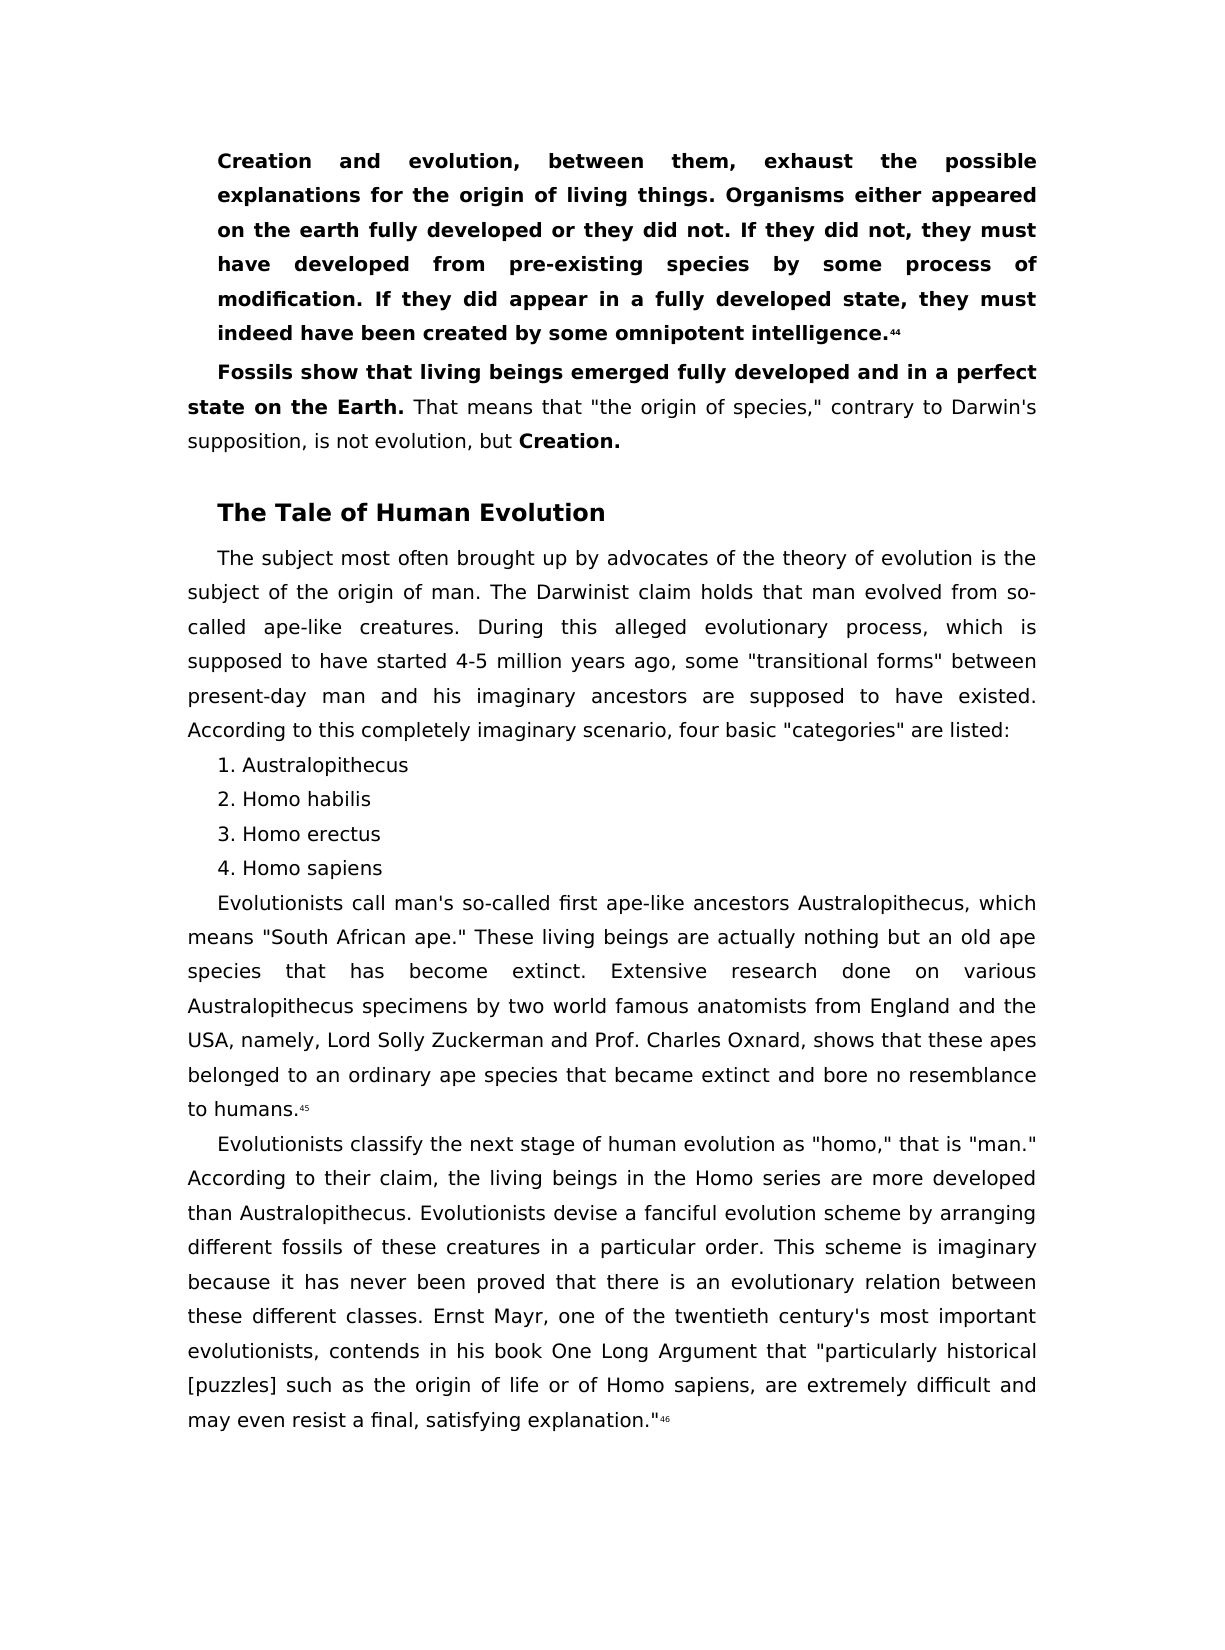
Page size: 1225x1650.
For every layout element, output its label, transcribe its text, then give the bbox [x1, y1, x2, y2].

text The Tale of Human Evolution [217, 499, 1037, 527]
text Creation and evolution, between them, exhaust the possible explanations for the origin of living things. Organisms either appeared on the earth fully developed or they did not. If they did not, they must have developed from pre-existing species by some process of modification. If they did appear in a fully developed state, they must indeed have been created by some omnipotent intelligence.44 [217, 150, 1037, 345]
text Fossils show that living beings emerged fully developed and in a perfect state on the Earth. That means that "the origin of species," contrary to Darwin's supposition, is not evolution, but Creation. [187, 361, 1037, 453]
text The subject most often brought up by advocates of the theory of evolution is the subject of the origin of man. The Darwinist claim holds that man evolved from so-called ape-like creatures. During this alleged evolutionary process, which is supposed to have started 4-5 million years ago, some "transitional forms" between present-day man and his imaginary ancestors are supposed to have existed. According to this completely imaginary scenario, four basic "categories" are listed: [187, 547, 1037, 742]
text 4. Homo sapiens [187, 857, 1037, 880]
text Evolutionists call man's so-called first ape-like ancestors Australopithecus, which means "South African ape." These living beings are actually nothing but an old ape species that has become extinct. Extensive research done on various Australopithecus specimens by two world famous anatomists from England and the USA, namely, Lord Solly Zuckerman and Prof. Charles Oxnard, shows that these apes belonged to an ordinary ape species that became extinct and bore no resemblance to humans.45 [187, 892, 1037, 1122]
text Evolutionists classify the next stage of human evolution as "homo," that is "man." According to their claim, the living beings in the Homo series are more developed than Australopithecus. Evolutionists devise a fanciful evolution scheme by arranging different fossils of these creatures in a particular order. This scheme is imaginary because it has never been proved that there is an evolutionary relation between these different classes. Ernst Mayr, one of the twentieth century's most important evolutionists, contends in his book One Long Argument that "particularly historical [puzzles] such as the origin of life or of Homo sapiens, are extremely difficult and may even resist a final, satisfying explanation."46 [187, 1133, 1037, 1432]
text 3. Homo erectus [187, 823, 1037, 846]
text 2. Homo habilis [187, 788, 1037, 811]
text 1. Australopithecus [187, 754, 1037, 777]
